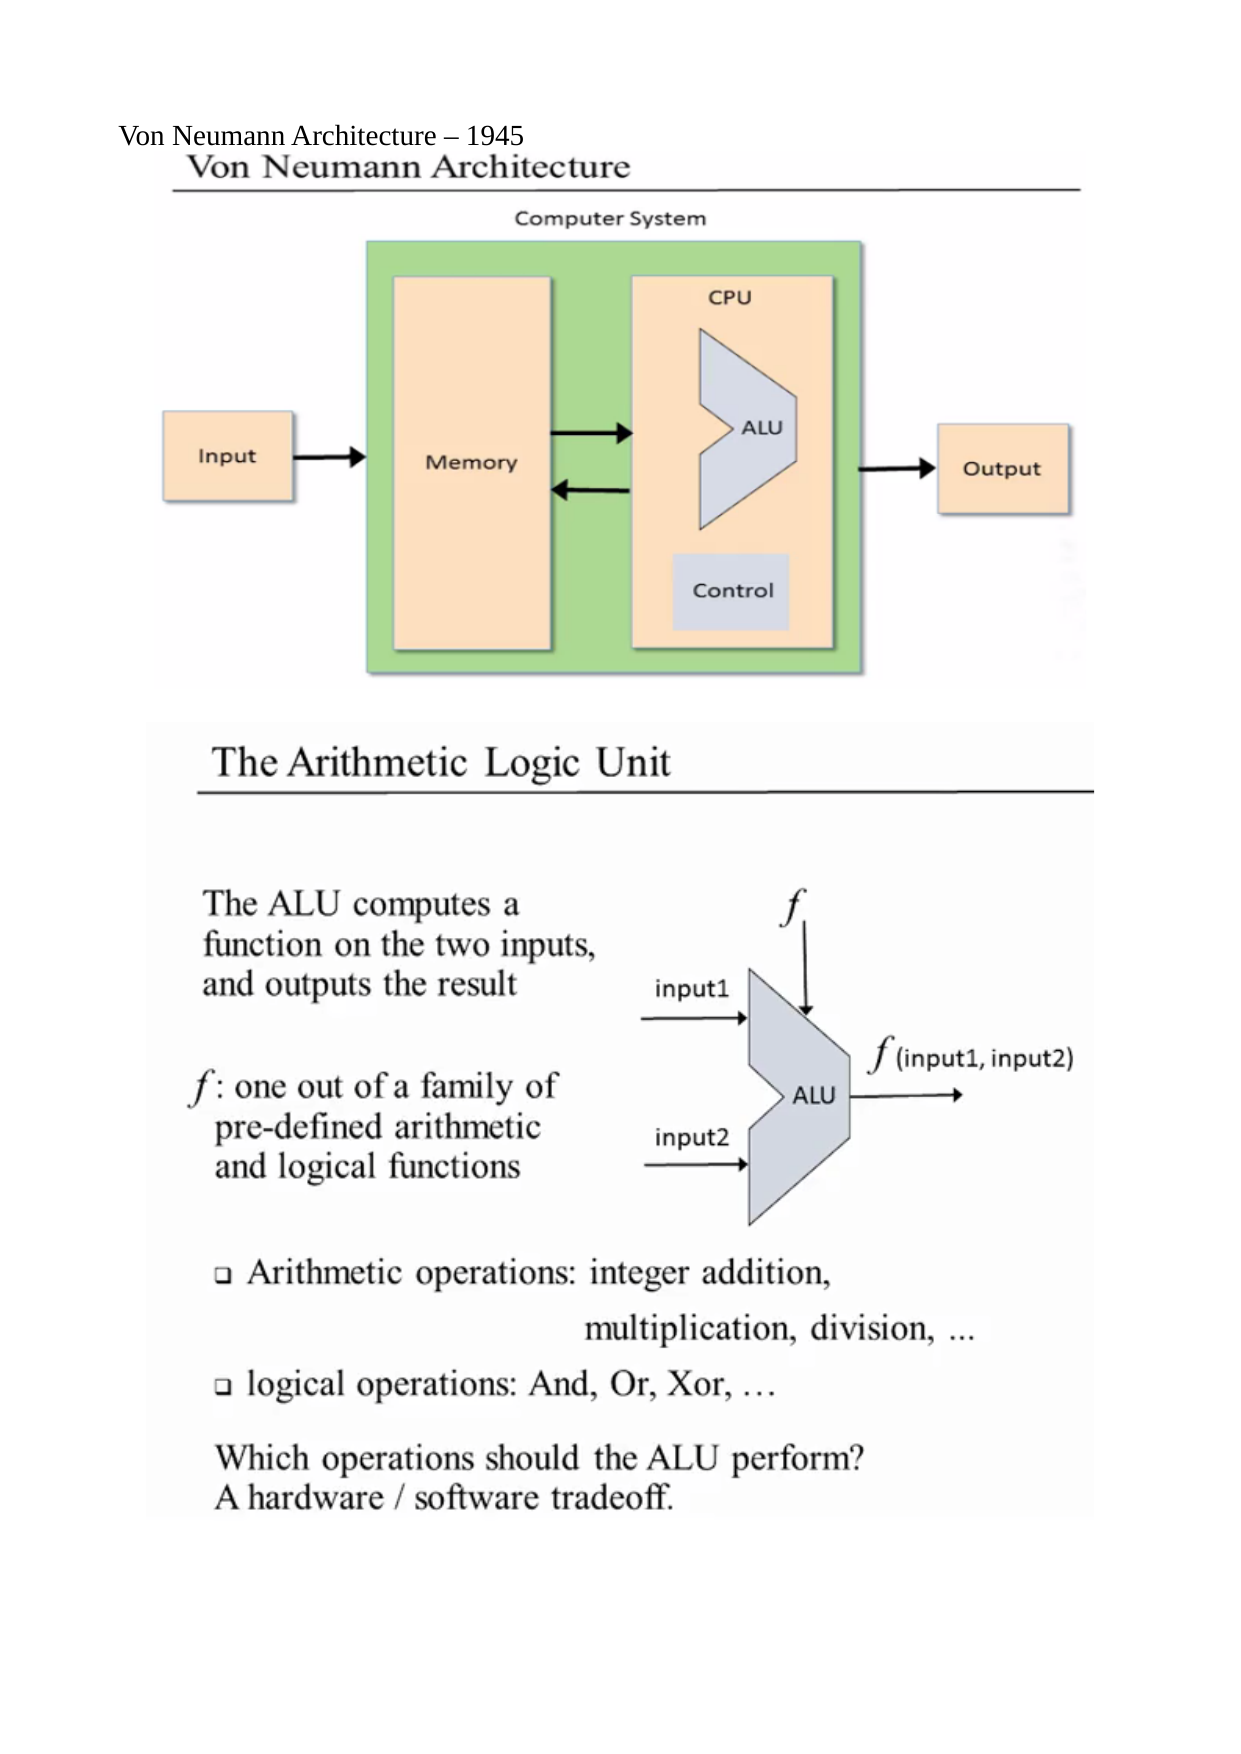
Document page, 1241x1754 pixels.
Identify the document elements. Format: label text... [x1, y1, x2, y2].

text Von Neumann Architecture – 1945 [118, 118, 1122, 152]
